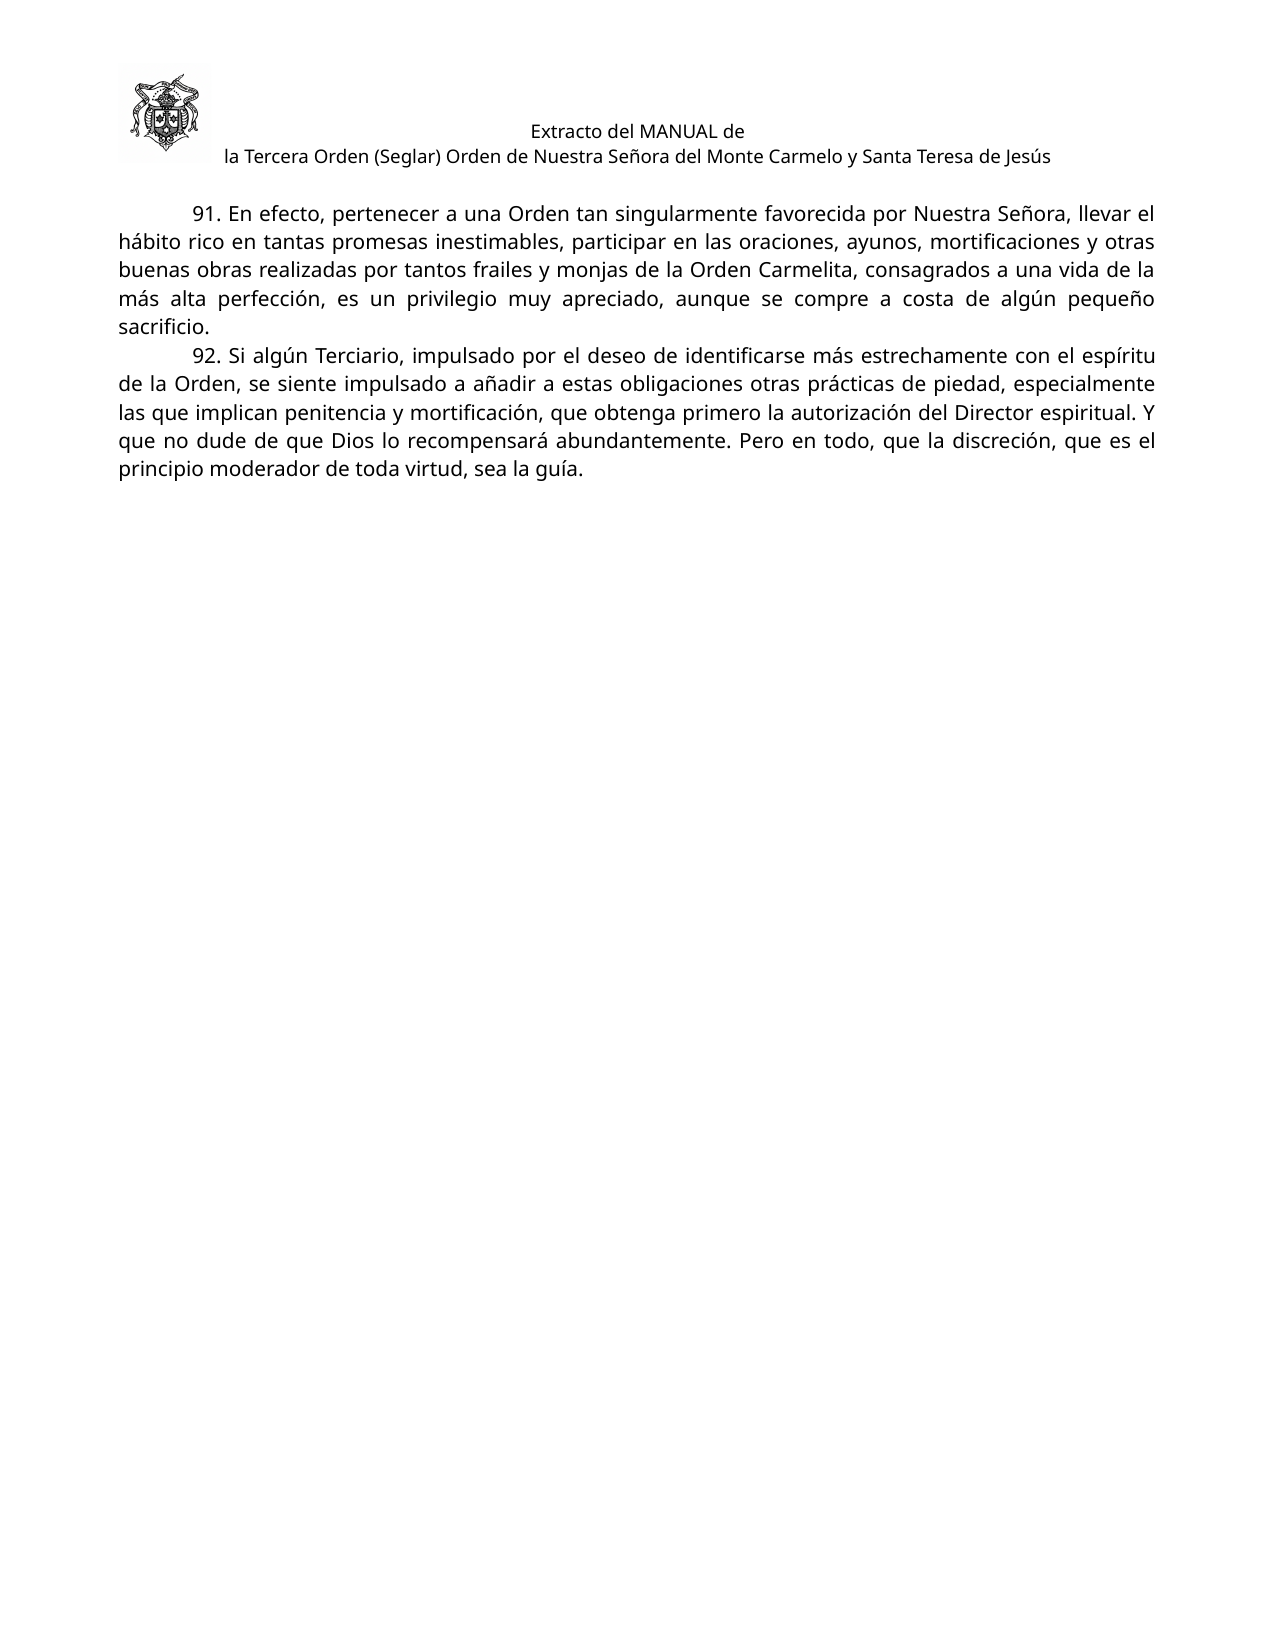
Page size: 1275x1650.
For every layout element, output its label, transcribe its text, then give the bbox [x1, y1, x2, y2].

text 92. Si algún Terciario, impulsado por el deseo de identificarse más estrechamente con el espíritu de la Orden, se siente impulsado a añadir a estas obligaciones otras prácticas de piedad, especialmente las que implican penitencia y mortificación, que obtenga primero la autorización del Director espiritual. Y que no dude de que Dios lo recompensará abundantemente. Pero en todo, que la discreción, que es el principio moderador de toda virtud, sea la guía. [118, 341, 1157, 483]
text 91. En efecto, pertenecer a una Orden tan singularmente favorecida por Nuestra Señora, llevar el hábito rico en tantas promesas inestimables, participar en las oraciones, ayunos, mortificaciones y otras buenas obras realizadas por tantos frailes y monjas de la Orden Carmelita, consagrados a una vida de la más alta perfección, es un privilegio muy apreciado, aunque se compre a costa de algún pequeño sacrificio. [118, 199, 1157, 341]
picture [118, 63, 212, 163]
